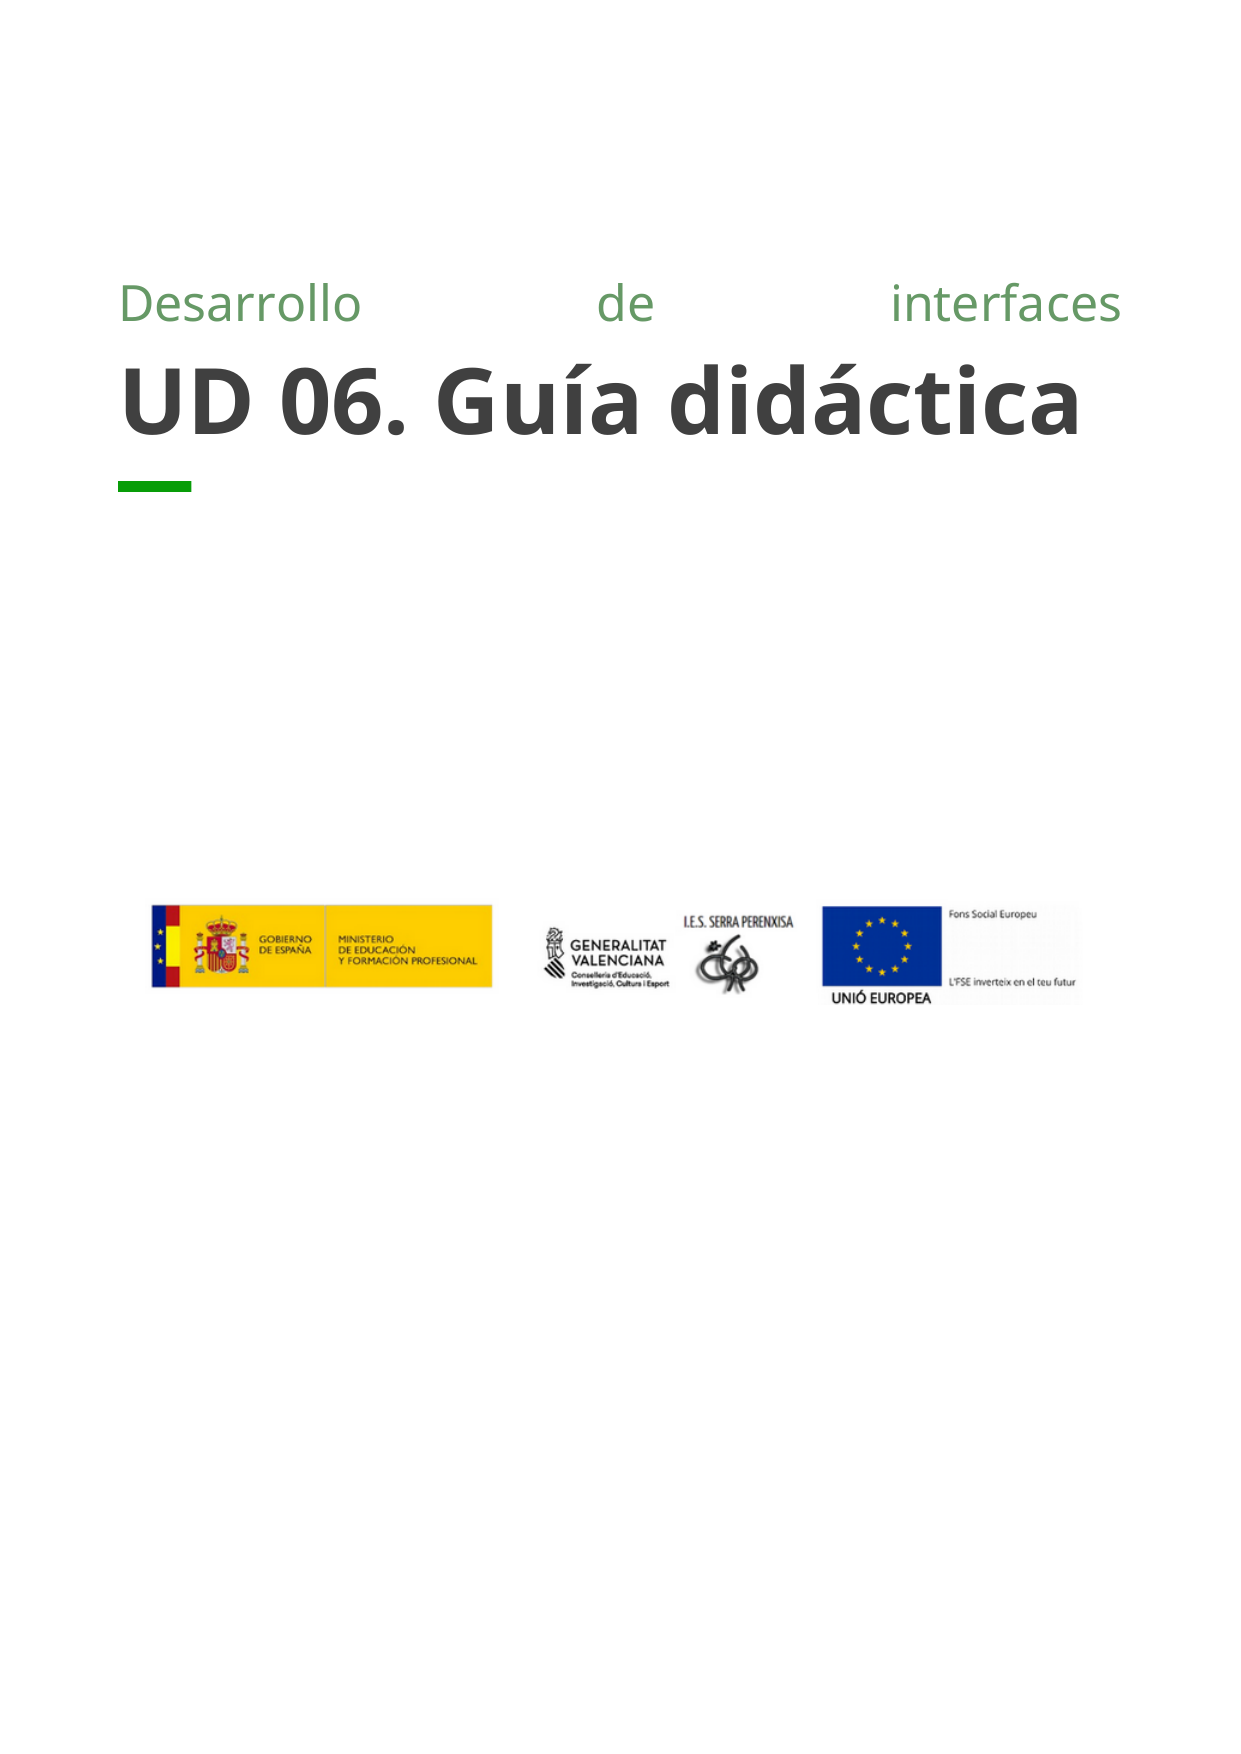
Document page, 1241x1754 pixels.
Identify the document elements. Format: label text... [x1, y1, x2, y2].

picture [118, 481, 192, 492]
picture [118, 885, 1123, 1005]
title Desarrollo de interfaces UD 06. Guía didáctica [118, 268, 1122, 461]
